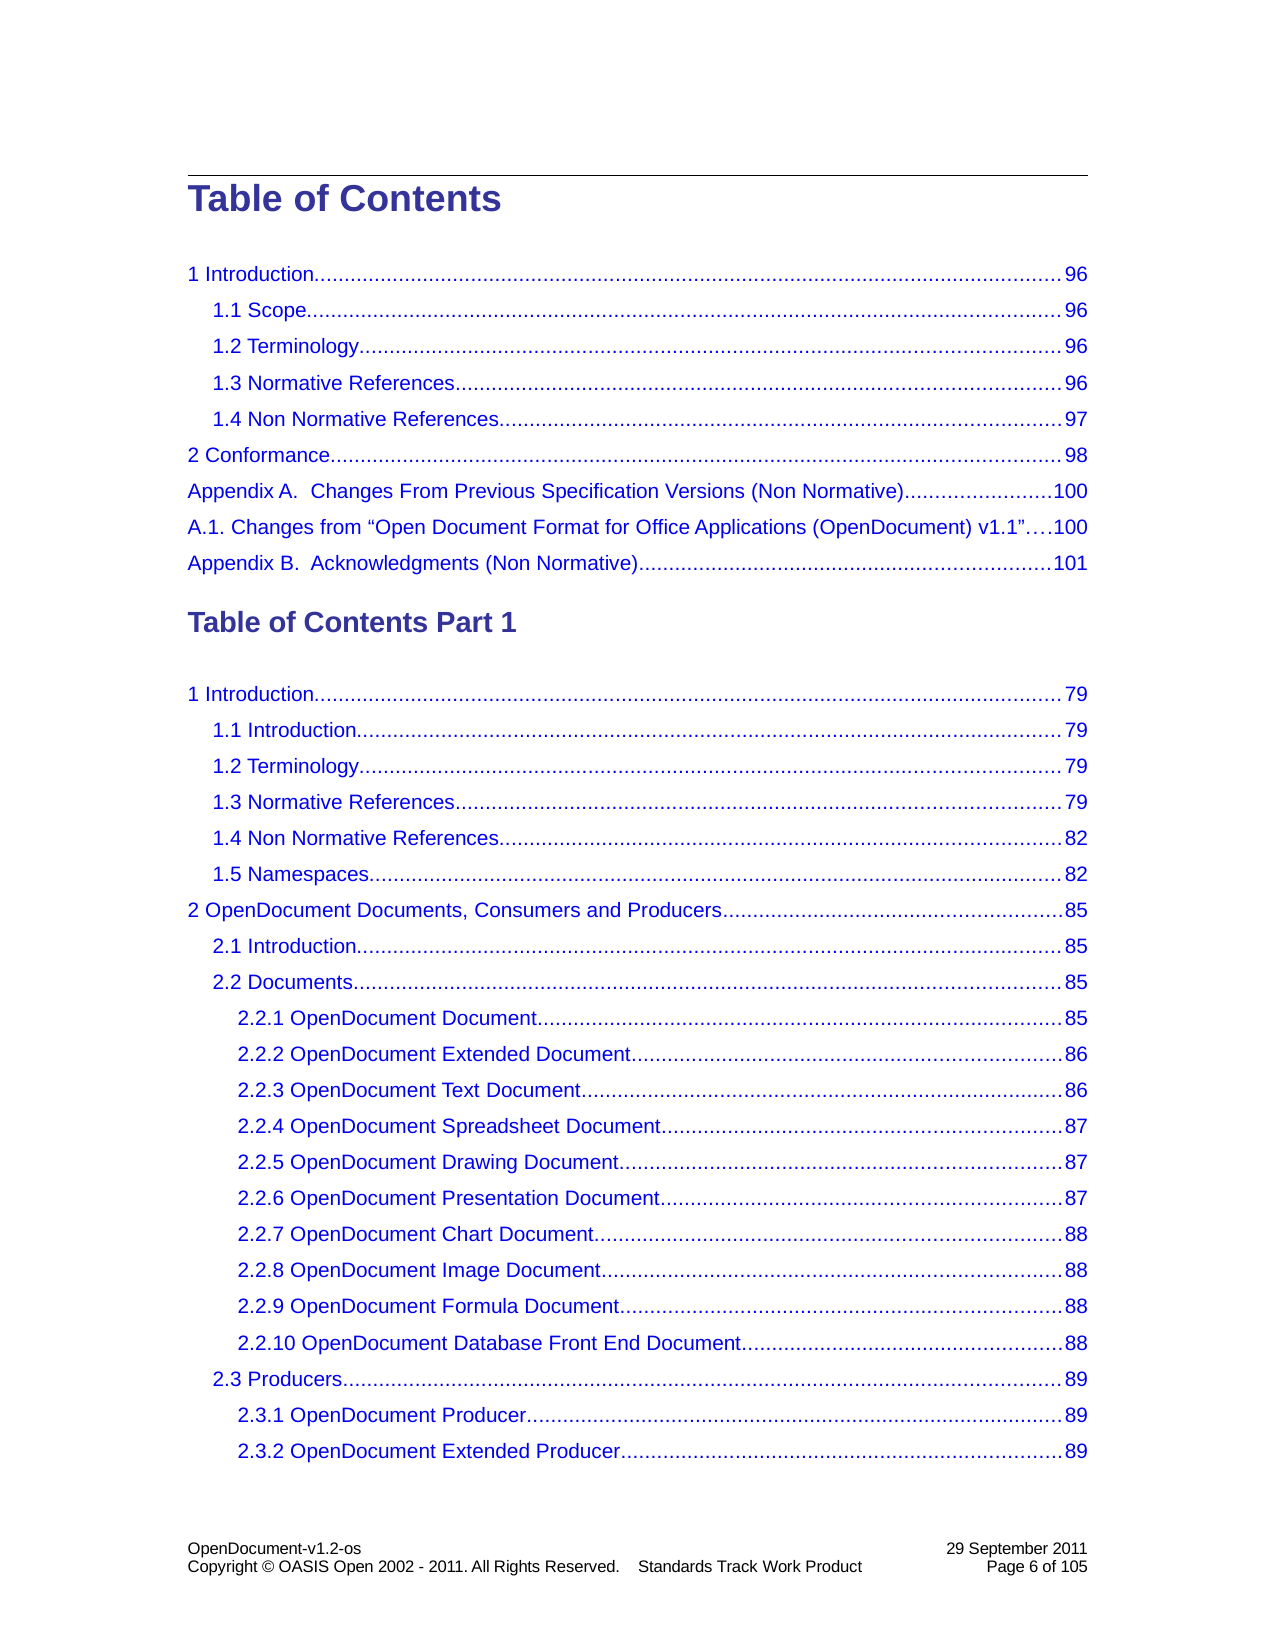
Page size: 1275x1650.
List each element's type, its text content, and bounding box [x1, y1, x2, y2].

text 1.5 Namespaces 82 [212, 862, 1088, 886]
text 1.3 Normative References 79 [212, 790, 1088, 814]
text 2.2.6 OpenDocument Presentation Document 87 [237, 1187, 1088, 1210]
text 2.2.8 OpenDocument Image Document 88 [237, 1259, 1088, 1282]
text 2.2.5 OpenDocument Drawing Document 87 [237, 1151, 1088, 1174]
text 2.2.1 OpenDocument Document 85 [237, 1007, 1088, 1030]
text 2.2.3 OpenDocument Text Document 86 [237, 1079, 1088, 1102]
text 1.3 Normative References 96 [212, 371, 1088, 394]
text 1 Introduction 79 [187, 682, 1088, 706]
text 2.3 Producers 89 [212, 1367, 1088, 1391]
text 2.2 Documents 85 [212, 971, 1088, 994]
text 1.4 Non Normative References 97 [212, 407, 1088, 431]
text 2.2.2 OpenDocument Extended Document 86 [237, 1043, 1088, 1066]
text 2.2.7 OpenDocument Chart Document 88 [237, 1223, 1088, 1246]
title Table of Contents [187, 176, 1088, 219]
text 1 Introduction 96 [187, 263, 1088, 286]
text Appendix A. Changes From Previous Specification Versions (Non Normative) 100 [187, 479, 1088, 503]
title Table of Contents Part 1 [187, 606, 1088, 638]
text 1.2 Terminology 79 [212, 754, 1088, 778]
text 2.2.9 OpenDocument Formula Document 88 [237, 1295, 1088, 1318]
text 1.1 Introduction 79 [212, 718, 1088, 742]
text 1.1 Scope 96 [212, 299, 1088, 322]
text 2.3.2 OpenDocument Extended Producer 89 [237, 1439, 1088, 1463]
text 2.2.10 OpenDocument Database Front End Document 88 [237, 1331, 1088, 1354]
text Appendix B. Acknowledgments (Non Normative) 101 [187, 551, 1088, 575]
text 2 OpenDocument Documents, Consumers and Producers 85 [187, 898, 1088, 922]
text 2.2.4 OpenDocument Spreadsheet Document 87 [237, 1115, 1088, 1138]
text 2 Conformance 98 [187, 443, 1088, 467]
text A.1. Changes from “Open Document Format for Office Applications (OpenDocument) v1.1” 100 [187, 515, 1088, 539]
text 1.4 Non Normative References 82 [212, 826, 1088, 850]
text 1.2 Terminology 96 [212, 335, 1088, 358]
text 2.3.1 OpenDocument Producer 89 [237, 1403, 1088, 1427]
text 2.1 Introduction 85 [212, 934, 1088, 958]
